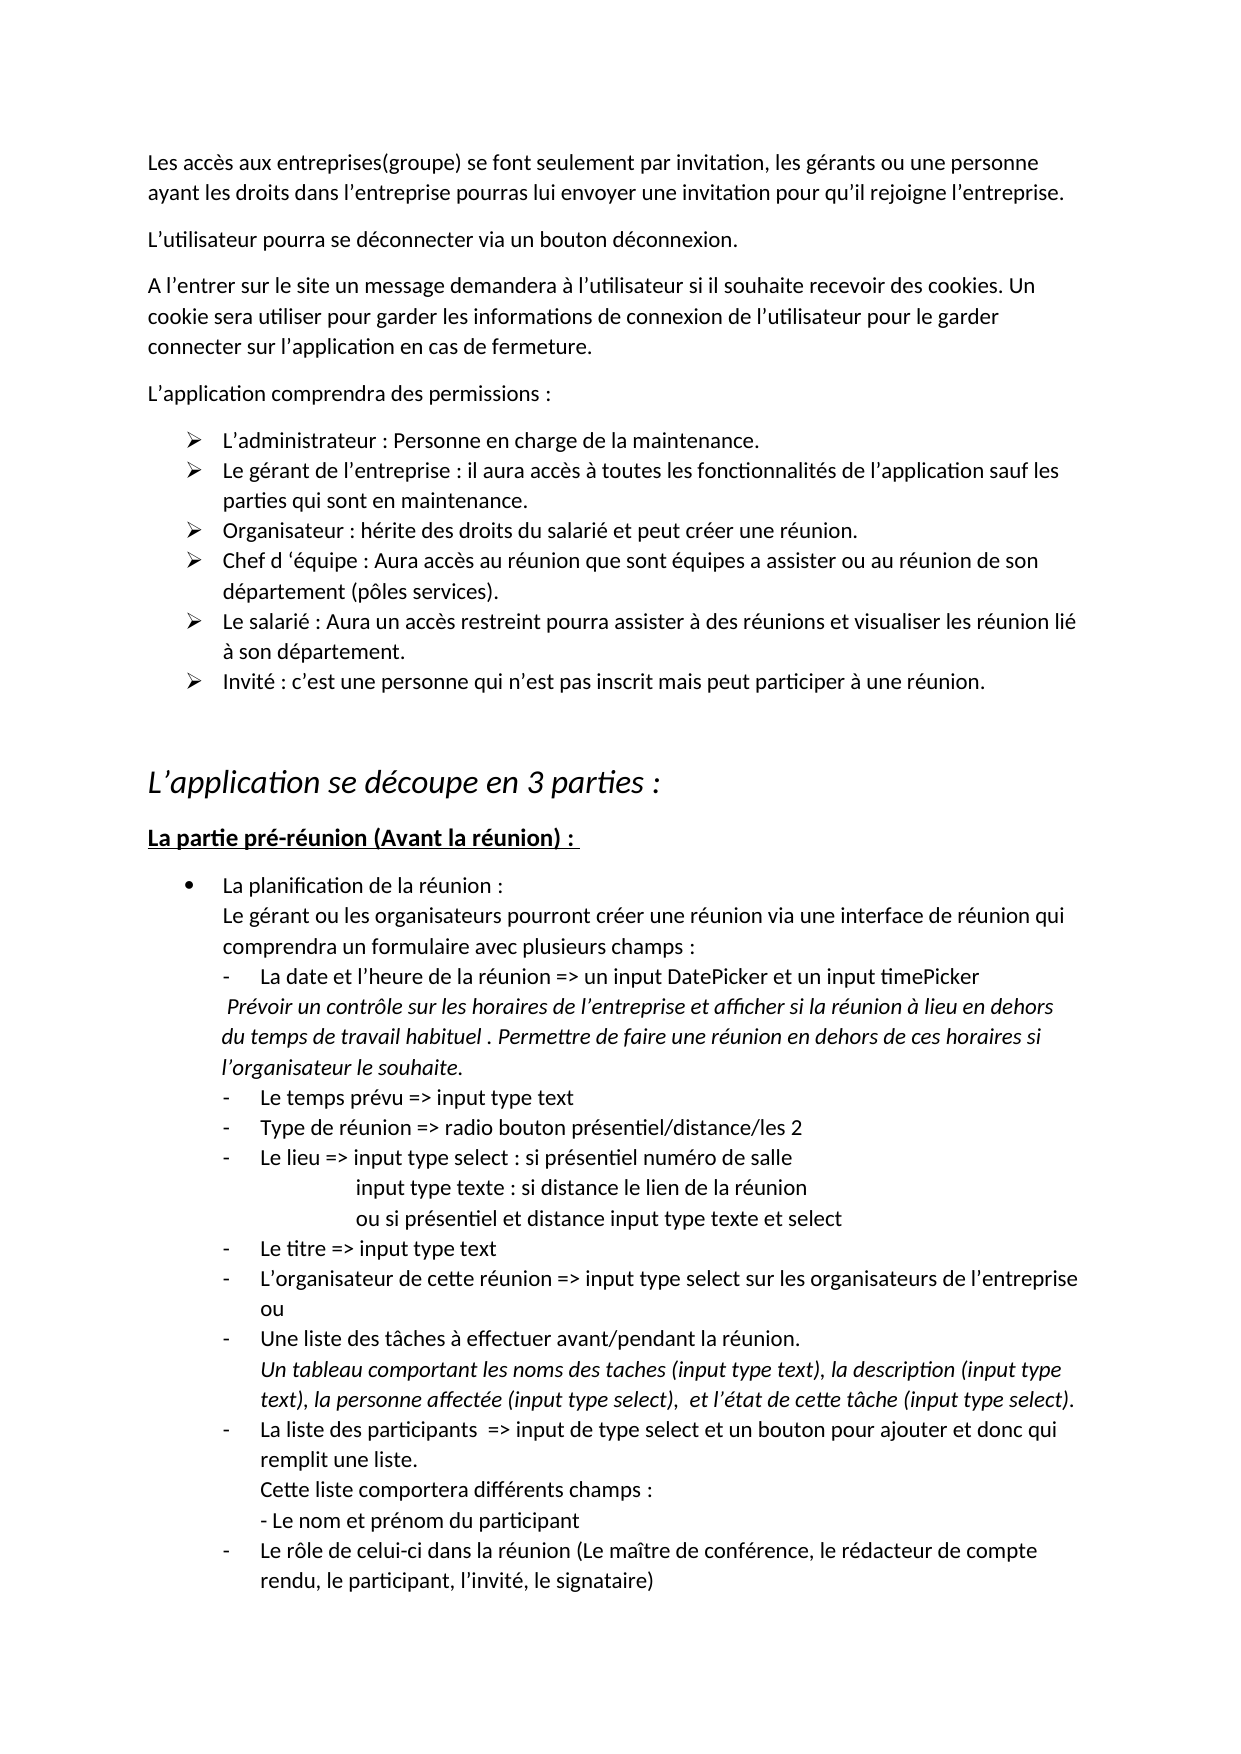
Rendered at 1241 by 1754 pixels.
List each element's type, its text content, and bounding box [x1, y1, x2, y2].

text L’application se découpe en 3 parties : [148, 761, 1093, 802]
list L’administrateur : Personne en charge de la maintenance. [185, 426, 1093, 454]
list Organisateur : hérite des droits du salarié et peut créer une réunion. [185, 516, 1093, 544]
list Le gérant ou les organisateurs pourront créer une réunion via une interface de réunion qui comprendra un formulaire avec plusieurs champs : [223, 902, 1093, 960]
text A l’entrer sur le site un message demandera à l’utilisateur si il souhaite recevoir des cookies. Un cookie sera utiliser pour garder les informations de connexion de l’utilisateur pour le garder connecter sur l’application en cas de fermeture. [148, 272, 1093, 360]
text L’application comprendra des permissions : [148, 379, 1093, 407]
text L’utilisateur pourra se déconnecter via un bouton déconnexion. [148, 225, 1093, 253]
list Le rôle de celui-ci dans la réunion (Le maître de conférence, le rédacteur de compte rendu, le participant, l’invité, le signataire) [223, 1536, 1093, 1594]
list Type de réunion => radio bouton présentiel/distance/les 2 [223, 1113, 1093, 1141]
list L’organisateur de cette réunion => input type select sur les organisateurs de l’entreprise ou [223, 1264, 1093, 1322]
list Invité : c’est une personne qui n’est pas inscrit mais peut participer à une réunion. [185, 667, 1093, 695]
list Une liste des tâches à effectuer avant/pendant la réunion. [223, 1324, 1093, 1352]
text La partie pré-réunion (Avant la réunion) : [148, 822, 1093, 852]
list Prévoir un contrôle sur les horaires de l’entreprise et afficher si la réunion à lieu en dehors du temps de travail habituel . Permettre de faire une réunion en dehors de ces horaires si l’organisateur le souhaite. [148, 992, 1093, 1081]
list input type texte : si distance le lien de la réunion [298, 1173, 1093, 1201]
list La planification de la réunion : [185, 871, 1093, 899]
list La liste des participants => input de type select et un bouton pour ajouter et donc qui remplit une liste. Cette liste comportera différents champs : - Le nom et prénom du participant [223, 1415, 1093, 1534]
list Un tableau comportant les noms des taches (input type text), la description (input type text), la personne affectée (input type select), et l’état de cette tâche (input type select). [260, 1355, 1093, 1413]
list Le lieu => input type select : si présentiel numéro de salle [223, 1143, 1093, 1171]
list Le salarié : Aura un accès restreint pourra assister à des réunions et visualiser les réunion lié à son département. [185, 607, 1093, 665]
list La date et l’heure de la réunion => un input DatePicker et un input timePicker [223, 962, 1093, 990]
list ou si présentiel et distance input type texte et select [298, 1204, 1093, 1232]
text Les accès aux entreprises(groupe) se font seulement par invitation, les gérants ou une personne ayant les droits dans l’entreprise pourras lui envoyer une invitation pour qu’il rejoigne l’entreprise. [148, 148, 1093, 206]
list Le temps prévu => input type text [223, 1083, 1093, 1111]
list Le titre => input type text [223, 1234, 1093, 1262]
list Le gérant de l’entreprise : il aura accès à toutes les fonctionnalités de l’application sauf les parties qui sont en maintenance. [185, 456, 1093, 514]
list Chef d ‘équipe : Aura accès au réunion que sont équipes a assister ou au réunion de son département (pôles services). [185, 547, 1093, 605]
